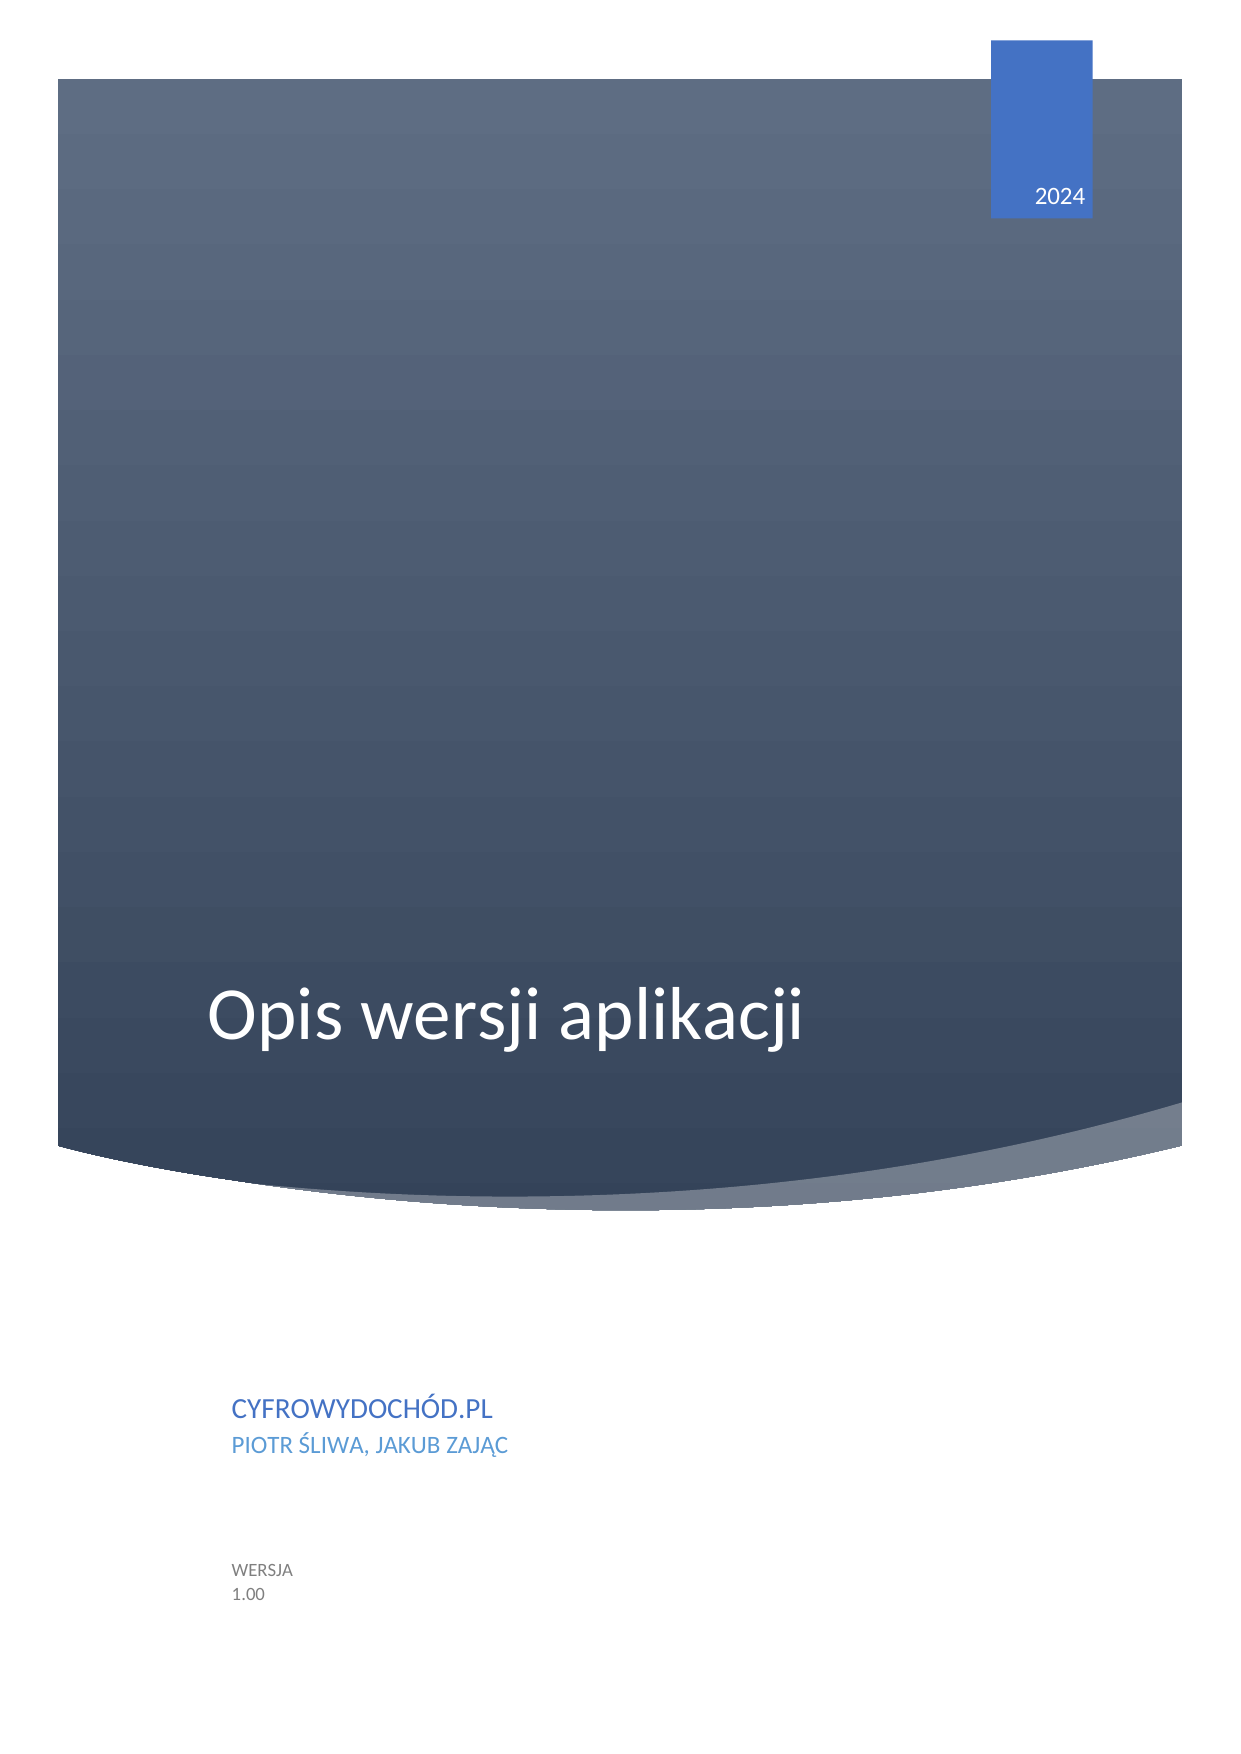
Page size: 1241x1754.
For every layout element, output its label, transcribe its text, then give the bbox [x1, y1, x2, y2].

text 1.00 [231, 1583, 979, 1606]
text cyfrowydochód.pl [231, 1390, 979, 1425]
text Opis wersji aplikacji [208, 967, 1002, 1058]
text Piotr Śliwa, Jakub Zając [231, 1429, 979, 1460]
text wersja [231, 1554, 979, 1583]
text 2024 [998, 181, 1085, 211]
